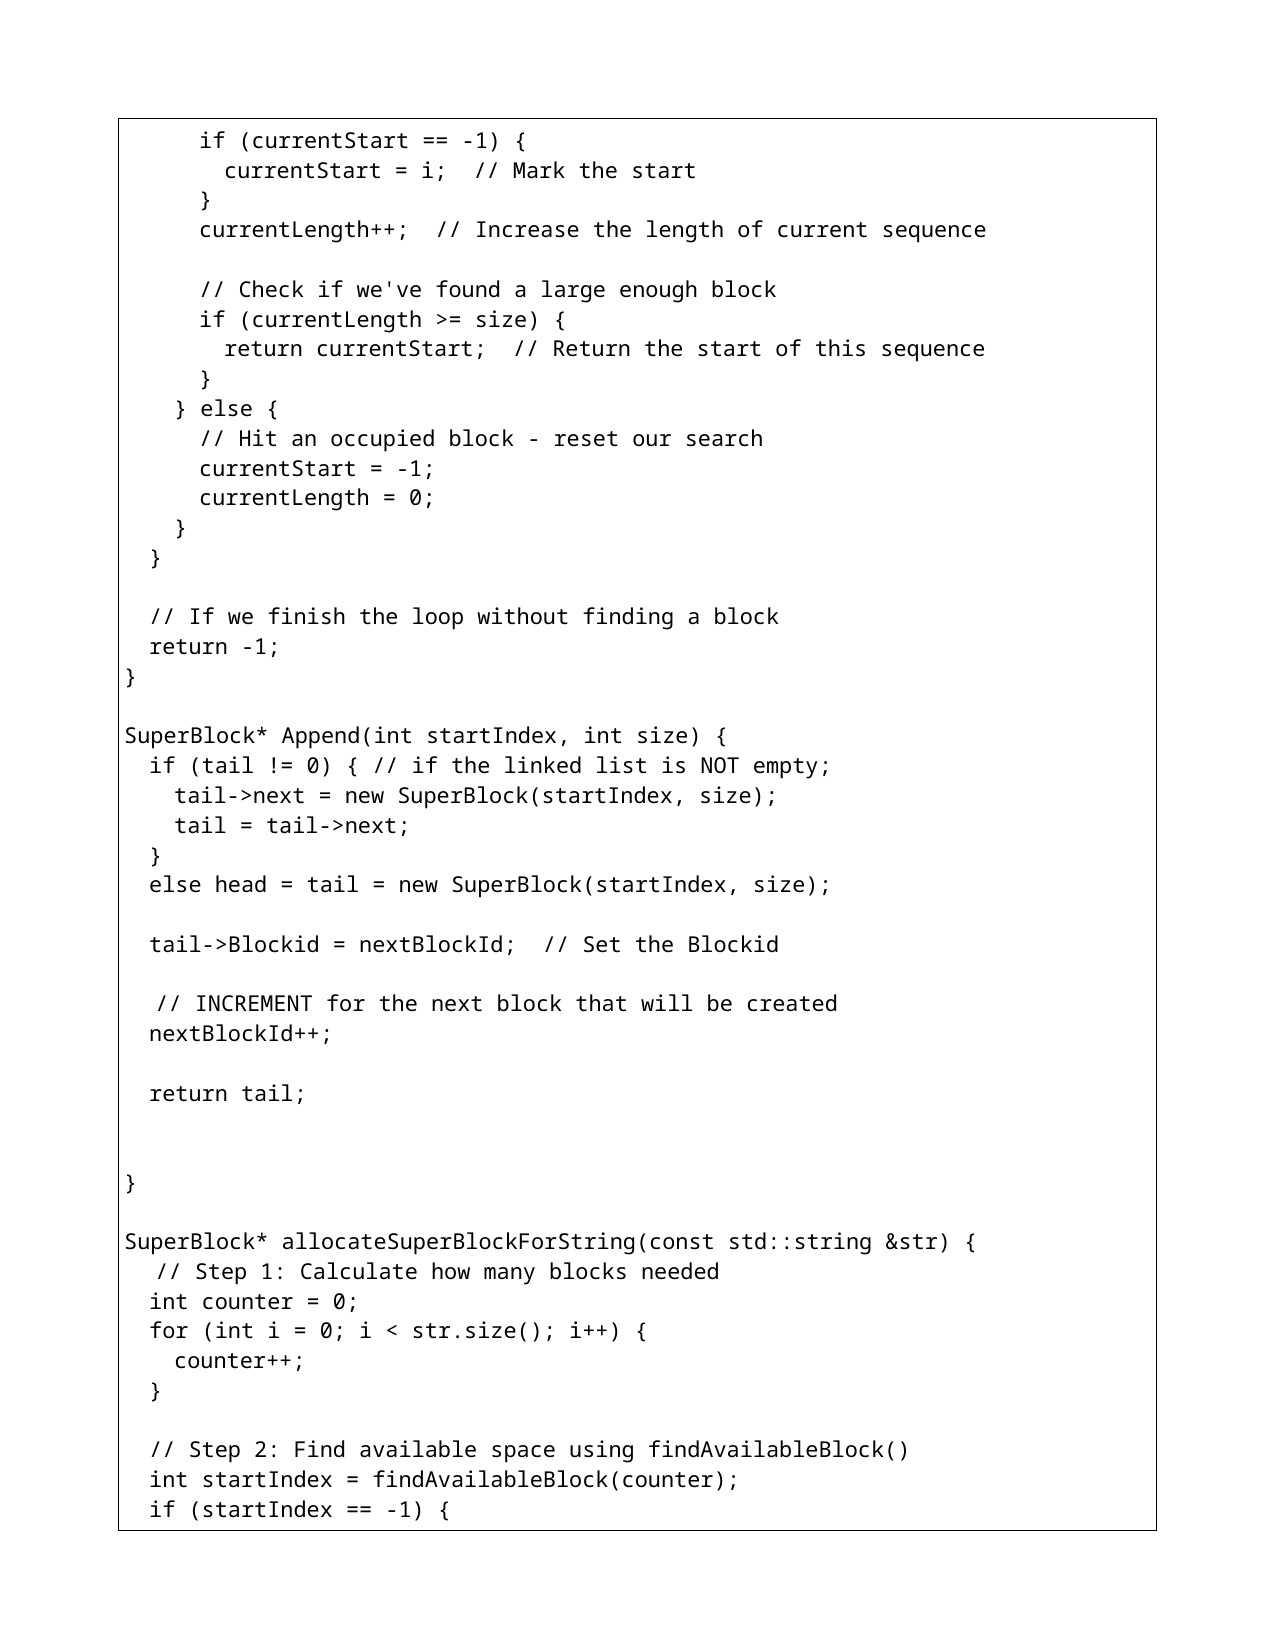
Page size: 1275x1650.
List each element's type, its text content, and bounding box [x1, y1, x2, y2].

table_header if (currentStart == -1) { currentStart = i; // Mark the start } currentLength++; // Increase the length of current sequence // Check if we've found a large enough block if (currentLength >= size) { return currentStart; // Return the start of this sequence } } else { // Hit an occupied block - reset our search currentStart = -1; currentLength = 0; } } // If we finish the loop without finding a block return -1; } SuperBlock* Append(int startIndex, int size) { if (tail != 0) { // if the linked list is NOT empty; tail->next = new SuperBlock(startIndex, size); tail = tail->next; } else head = tail = new SuperBlock(startIndex, size); tail->Blockid = nextBlockId; // Set the Blockid // INCREMENT for the next block that will be created nextBlockId++; return tail; } SuperBlock* allocateSuperBlockForString(const std::string &str) { // Step 1: Calculate how many blocks needed int counter = 0; for (int i = 0; i < str.size(); i++) { counter++; } // Step 2: Find available space using findAvailableBlock() int startIndex = findAvailableBlock(counter); if (startIndex == -1) { [119, 119, 1156, 1529]
